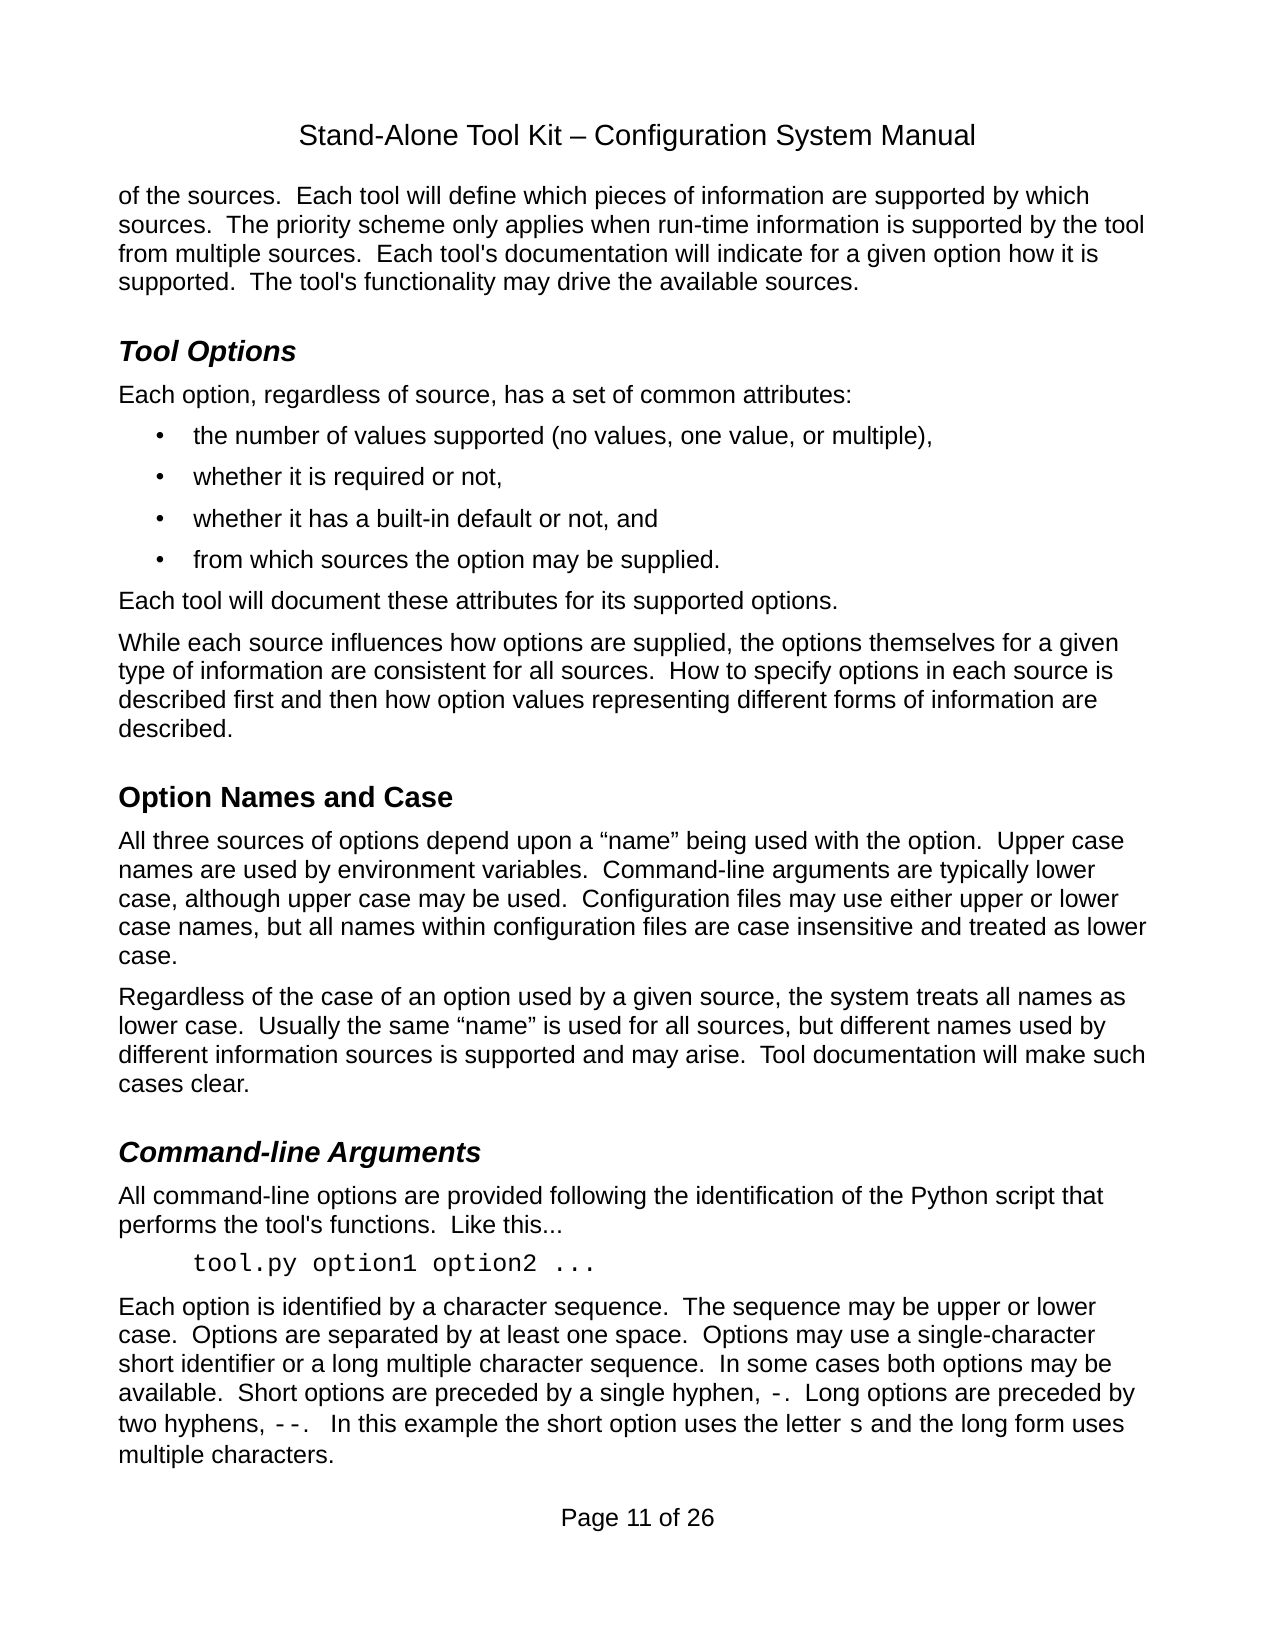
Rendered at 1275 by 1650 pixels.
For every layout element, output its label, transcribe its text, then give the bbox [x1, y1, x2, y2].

text Each option is identified by a character sequence. The sequence may be upper or lower case. Options are separated by at least one space. Options may use a single-character short identifier or a long multiple character sequence. In some cases both options may be available. Short options are preceded by a single hyphen, -. Long options are preceded by two hyphens, --. In this example the short option uses the letter s and the long form uses multiple characters. [118, 1292, 1157, 1469]
subtitle Option Names and Case [118, 780, 1157, 814]
text While each source influences how options are supplied, the options themselves for a given type of information are consistent for all sources. How to specify options in each source is described first and then how option values representing different forms of information are described. [118, 628, 1157, 743]
subtitle Command-line Arguments [118, 1135, 1157, 1168]
list whether it is required or not, [156, 462, 1157, 491]
list the number of values supported (no values, one value, or multiple), [156, 421, 1157, 450]
list whether it has a built-in default or not, and [156, 504, 1157, 532]
text Each option, regardless of source, has a set of common attributes: [118, 380, 1157, 408]
text Regardless of the case of an option used by a given source, the system treats all names as lower case. Usually the same “name” is used for all sources, but different names used by different information sources is supported and may arise. Tool documentation will make such cases clear. [118, 982, 1157, 1097]
text Each tool will document these attributes for its supported options. [118, 586, 1157, 615]
text All command-line options are provided following the identification of the Python script that performs the tool's functions. Like this... [118, 1181, 1157, 1238]
list from which sources the option may be supplied. [156, 545, 1157, 574]
text tool.py option1 option2 ... [192, 1251, 1157, 1279]
text All three sources of options depend upon a “name” being used with the option. Upper case names are used by environment variables. Command-line arguments are typically lower case, although upper case may be used. Configuration files may use either upper or lower case names, but all names within configuration files are case insensitive and treated as lower case. [118, 826, 1157, 970]
text of the sources. Each tool will define which pieces of information are supported by which sources. The priority scheme only applies when run-time information is supported by the tool from multiple sources. Each tool's documentation will indicate for a given option how it is supported. The tool's functionality may drive the available sources. [118, 181, 1157, 296]
subtitle Tool Options [118, 334, 1157, 367]
